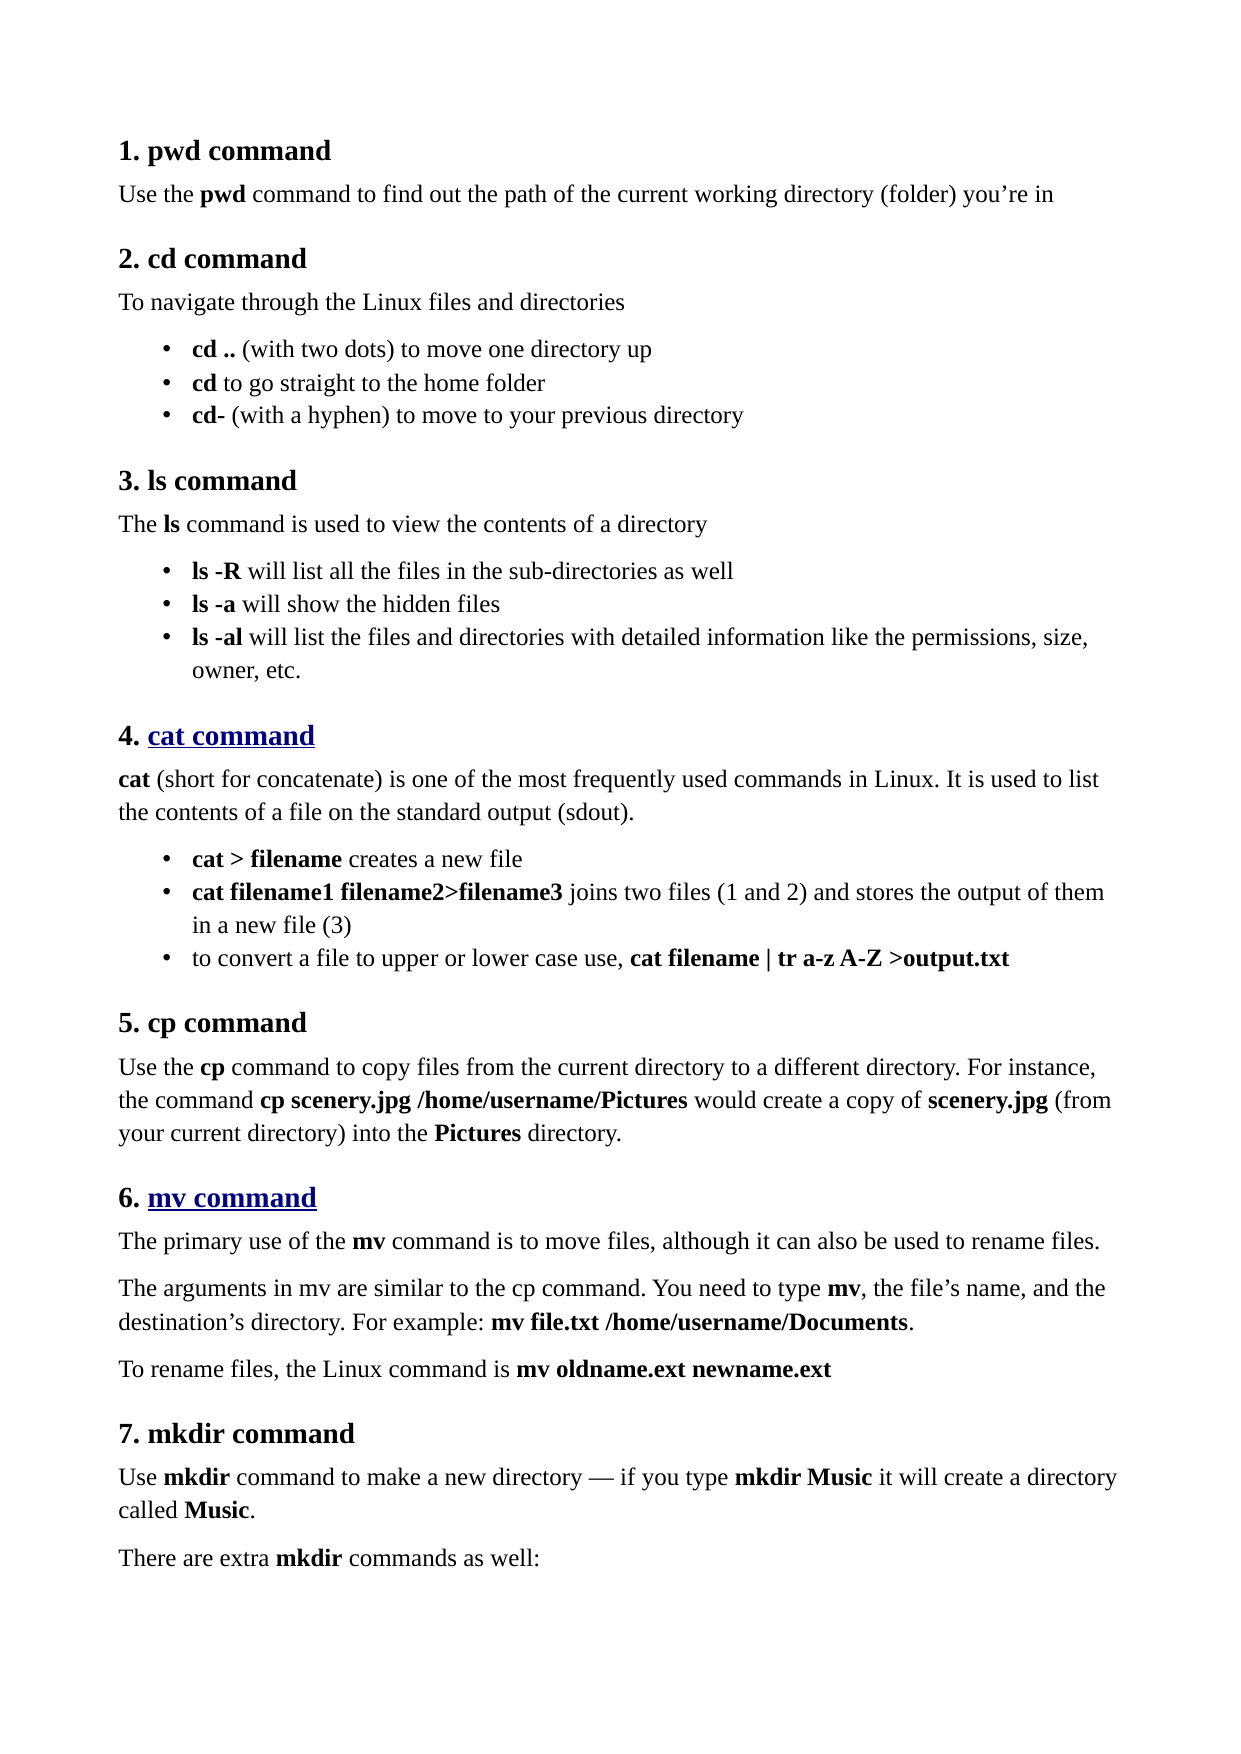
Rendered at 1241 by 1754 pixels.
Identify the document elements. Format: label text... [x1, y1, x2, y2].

text The ls command is used to view the contents of a directory [118, 509, 1122, 538]
list cd to go straight to the home folder [162, 368, 1122, 396]
list ls -R will list all the files in the sub-directories as well [162, 556, 1122, 585]
list cd- (with a hyphen) to move to your previous directory [162, 401, 1122, 429]
text The arguments in mv are similar to the cp command. You need to type mv, the file’s name, and the destination’s directory. For example: mv file.txt /home/username/Documents. [118, 1273, 1122, 1335]
text Use the cp command to copy files from the current directory to a different directory. For instance, the command cp scenery.jpg /home/username/Pictures would create a copy of scenery.jpg (from your current directory) into the Pictures directory. [118, 1052, 1122, 1146]
subtitle 5. cp command [118, 1006, 1122, 1039]
text The primary use of the mv command is to move files, although it can also be used to rename files. [118, 1226, 1122, 1255]
list cat filename1 filename2>filename3 joins two files (1 and 2) and stores the output of them in a new file (3) [162, 877, 1122, 939]
subtitle 1. pwd command [118, 133, 1122, 166]
list ls -al will list the files and directories with detailed information like the permissions, size, owner, etc. [162, 622, 1122, 684]
list cd .. (with two dots) to move one directory up [162, 334, 1122, 363]
list cat > filename creates a new file [162, 844, 1122, 873]
subtitle 3. ls command [118, 463, 1122, 496]
subtitle 6. mv command [118, 1180, 1122, 1213]
text Use mkdir command to make a new directory — if you type mkdir Music it will create a directory called Music. [118, 1462, 1122, 1524]
subtitle 7. mkdir command [118, 1416, 1122, 1450]
subtitle 4. cat command [118, 718, 1122, 751]
text There are extra mkdir commands as well: [118, 1543, 1122, 1572]
list to convert a file to upper or lower case use, cat filename | tr a-z A-Z >output.txt [162, 943, 1122, 972]
text cat (short for concatenate) is one of the most frequently used commands in Linux. It is used to list the contents of a file on the standard output (sdout). [118, 764, 1122, 826]
list ls -a will show the hidden files [162, 589, 1122, 618]
text Use the pwd command to find out the path of the current working directory (folder) you’re in [118, 179, 1122, 207]
text To rename files, the Linux command is mv oldname.ext newname.ext [118, 1354, 1122, 1383]
subtitle 2. cd command [118, 241, 1122, 274]
text To navigate through the Linux files and directories [118, 287, 1122, 316]
